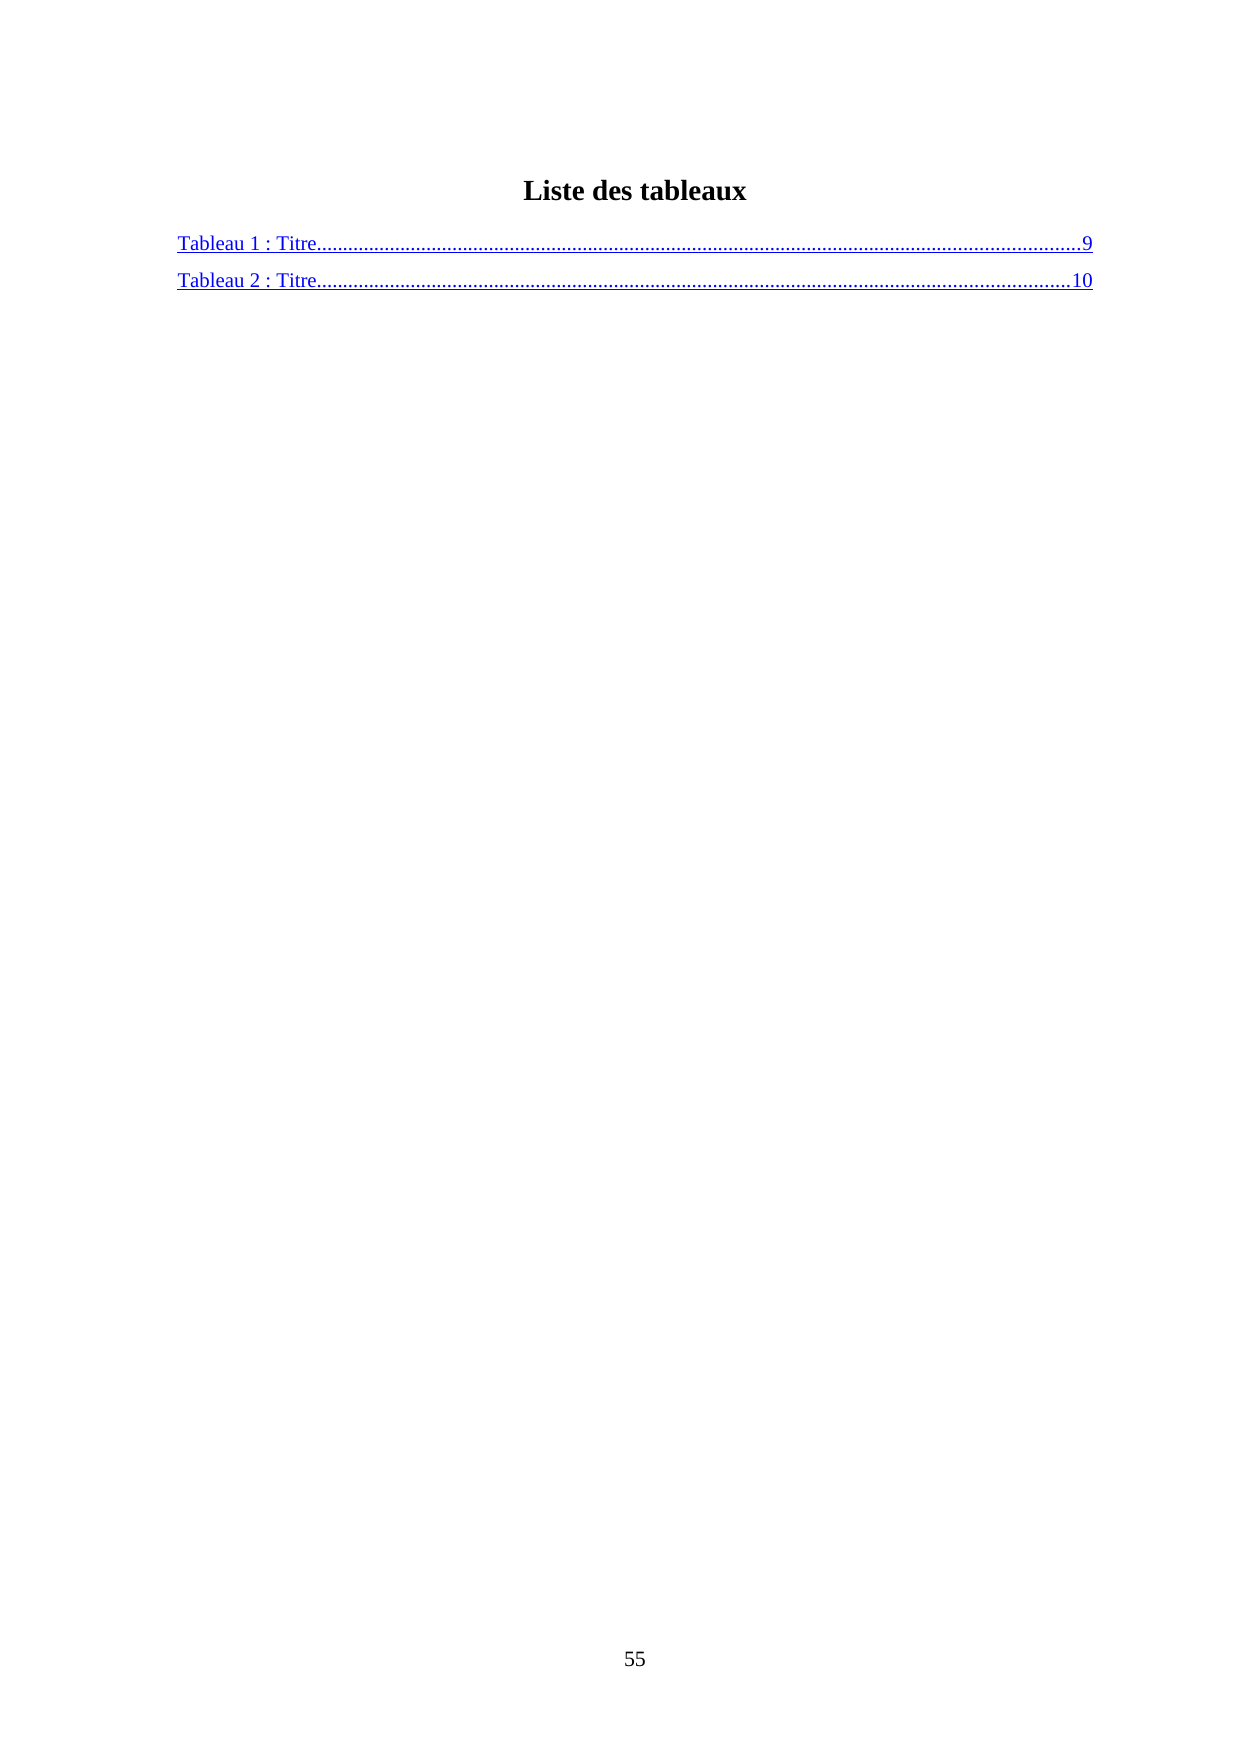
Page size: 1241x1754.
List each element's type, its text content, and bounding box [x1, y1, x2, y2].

text Tableau 1 : Titre 9 [177, 231, 1092, 252]
text Tableau 2 : Titre 10 [177, 268, 1092, 289]
text Liste des tableaux [177, 173, 1092, 206]
